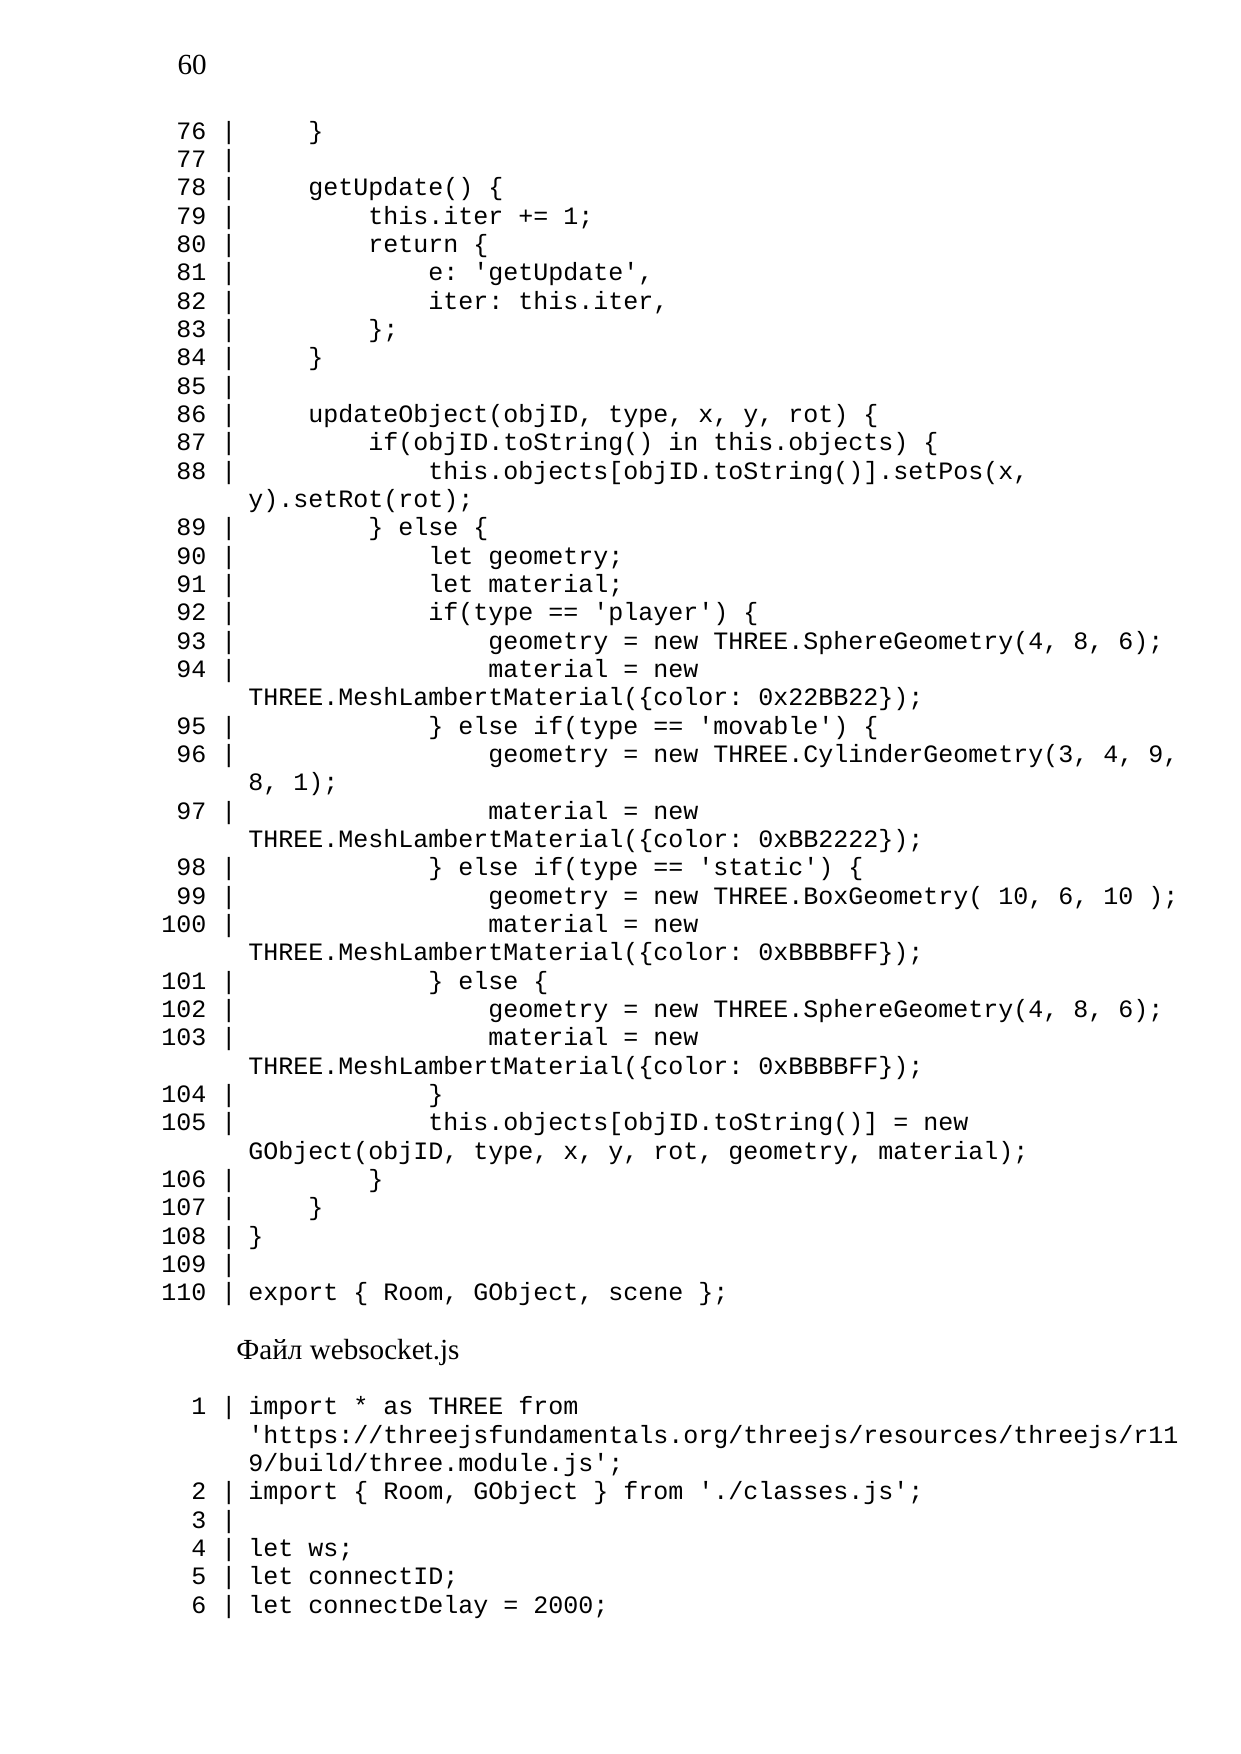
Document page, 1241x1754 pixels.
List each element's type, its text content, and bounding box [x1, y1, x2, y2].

list let material; [236, 572, 1181, 600]
list material = new THREE.MeshLambertMaterial({color: 0xBBBBFF}); [236, 912, 1181, 968]
list return { [236, 232, 1181, 260]
list this.iter += 1; [236, 203, 1181, 232]
list material = new THREE.MeshLambertMaterial({color: 0xBB2222}); [236, 798, 1181, 855]
list } else { [236, 968, 1181, 997]
list geometry = new THREE.CylinderGeometry(3, 4, 9, 8, 1); [236, 742, 1181, 798]
list iter: this.iter, [236, 288, 1181, 317]
list import * as THREE from 'https://threejsfundamentals.org/threejs/resources/threejs/r119/build/three.module.js'; [236, 1394, 1181, 1479]
list export { Room, GObject, scene }; [236, 1280, 1181, 1308]
list } [236, 1223, 1181, 1252]
list if(type == 'player') { [236, 600, 1181, 628]
list } [236, 118, 1181, 147]
list updateObject(objID, type, x, y, rot) { [236, 402, 1181, 430]
list material = new THREE.MeshLambertMaterial({color: 0x22BB22}); [236, 657, 1181, 713]
list let connectDelay = 2000; [236, 1592, 1181, 1621]
list this.objects[objID.toString()].setPos(x, y).setRot(rot); [236, 458, 1181, 515]
list } else if(type == 'static') { [236, 855, 1181, 883]
list material = new THREE.MeshLambertMaterial({color: 0xBBBBFF}); [236, 1025, 1181, 1082]
list } [236, 345, 1181, 373]
list let connectID; [236, 1564, 1181, 1592]
list getUpdate() { [236, 175, 1181, 203]
list } [236, 1195, 1181, 1223]
list let ws; [236, 1536, 1181, 1564]
list this.objects[objID.toString()] = new GObject(objID, type, x, y, rot, geometry, material); [236, 1110, 1181, 1167]
list import { Room, GObject } from './classes.js'; [236, 1479, 1181, 1507]
list geometry = new THREE.SphereGeometry(4, 8, 6); [236, 628, 1181, 657]
list geometry = new THREE.BoxGeometry( 10, 6, 10 ); [236, 883, 1181, 912]
list let geometry; [236, 543, 1181, 572]
list if(objID.toString() in this.objects) { [236, 430, 1181, 458]
list } else if(type == 'movable') { [236, 713, 1181, 742]
list e: 'getUpdate', [236, 260, 1181, 288]
text Файл websocket.js [177, 1332, 1181, 1365]
list } [236, 1167, 1181, 1195]
list }; [236, 317, 1181, 345]
list } else { [236, 515, 1181, 543]
list geometry = new THREE.SphereGeometry(4, 8, 6); [236, 997, 1181, 1025]
list } [236, 1082, 1181, 1110]
